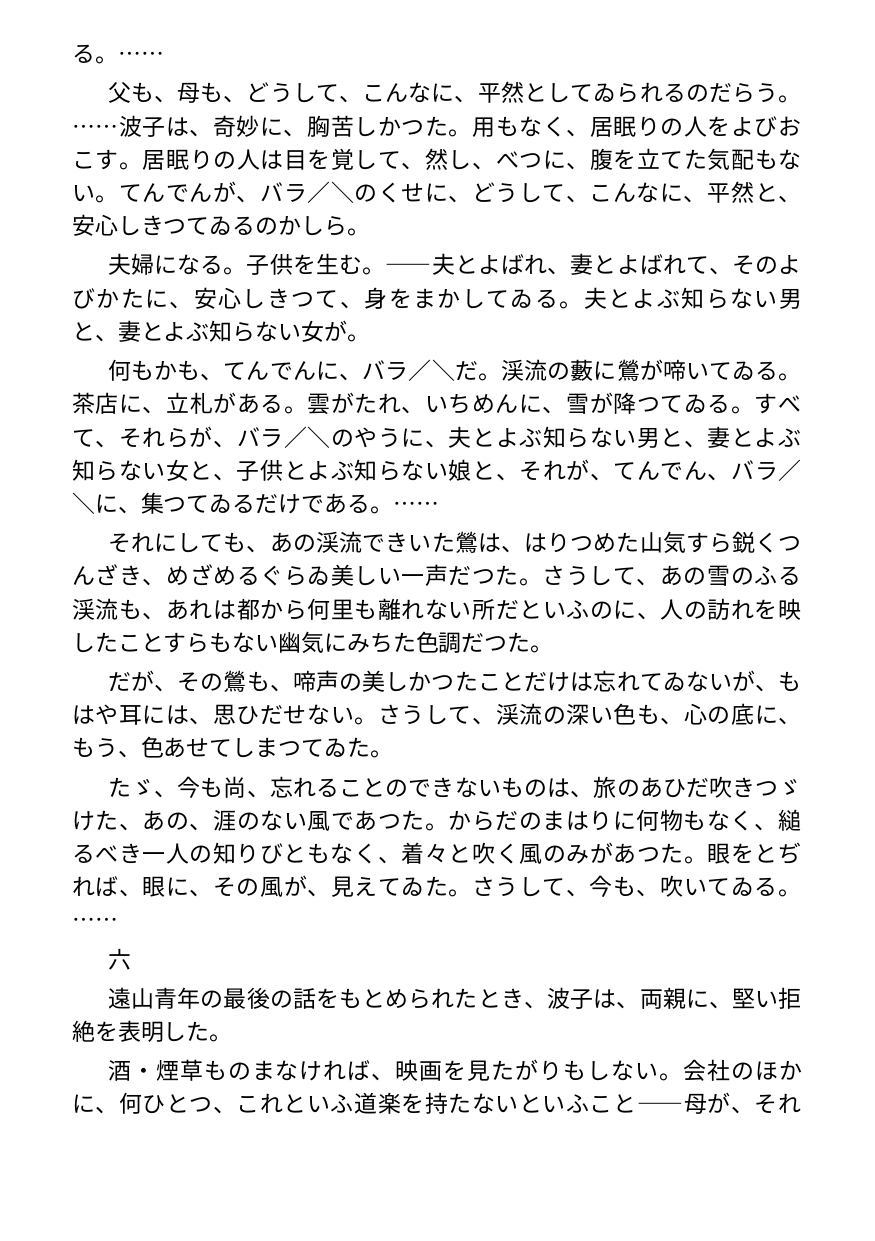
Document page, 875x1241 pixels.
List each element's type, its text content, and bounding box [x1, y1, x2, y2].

text る。…… [72, 36, 802, 69]
text 夫婦になる。子供を生む。――夫とよばれ、妻とよばれて、そのよびかたに、安心しきつて、身をまかしてゐる。夫とよぶ知らない男と、妻とよぶ知らない女が。 [72, 247, 802, 347]
text 何もかも、てんでんに、バラ／＼だ。渓流の藪に鶯が啼いてゐる。茶店に、立札がある。雲がたれ、いちめんに、雪が降つてゐる。すべて、それらが、バラ／＼のやうに、夫とよぶ知らない男と、妻とよぶ知らない女と、子供とよぶ知らない娘と、それが、てんでん、バラ／＼に、集つてゐるだけである。…… [72, 353, 802, 519]
text だが、その鶯も、啼声の美しかつたことだけは忘れてゐないが、もはや耳には、思ひだせない。さうして、渓流の深い色も、心の底に、もう、色あせてしまつてゐた。 [72, 664, 802, 763]
text 酒・煙草ものまなければ、映画を見たがりもしない。会社のほかに、何ひとつ、これといふ道楽を持たないといふこと――母が、それ [72, 1053, 802, 1119]
text 遠山青年の最後の話をもとめられたとき、波子は、両親に、堅い拒絶を表明した。 [72, 981, 802, 1047]
text それにしても、あの渓流できいた鶯は、はりつめた山気すら鋭くつんざき、めざめるぐらゐ美しい一声だつた。さうして、あの雪のふる渓流も、あれは都から何里も離れない所だといふのに、人の訪れを映したことすらもない幽気にみちた色調だつた。 [72, 525, 802, 658]
text たゞ、今も尚、忘れることのできないものは、旅のあひだ吹きつゞけた、あの、涯のない風であつた。からだのまはりに何物もなく、縋るべき一人の知りびともなく、着々と吹く風のみがあつた。眼をとぢれば、眼に、その風が、見えてゐた。さうして、今も、吹いてゐる。…… [72, 769, 802, 936]
text 父も、母も、どうして、こんなに、平然としてゐられるのだらう。……波子は、奇妙に、胸苦しかつた。用もなく、居眠りの人をよびおこす。居眠りの人は目を覚して、然し、べつに、腹を立てた気配もない。てんでんが、バラ／＼のくせに、どうして、こんなに、平然と、安心しきつてゐるのかしら。 [72, 75, 802, 241]
text 六 [72, 942, 802, 975]
